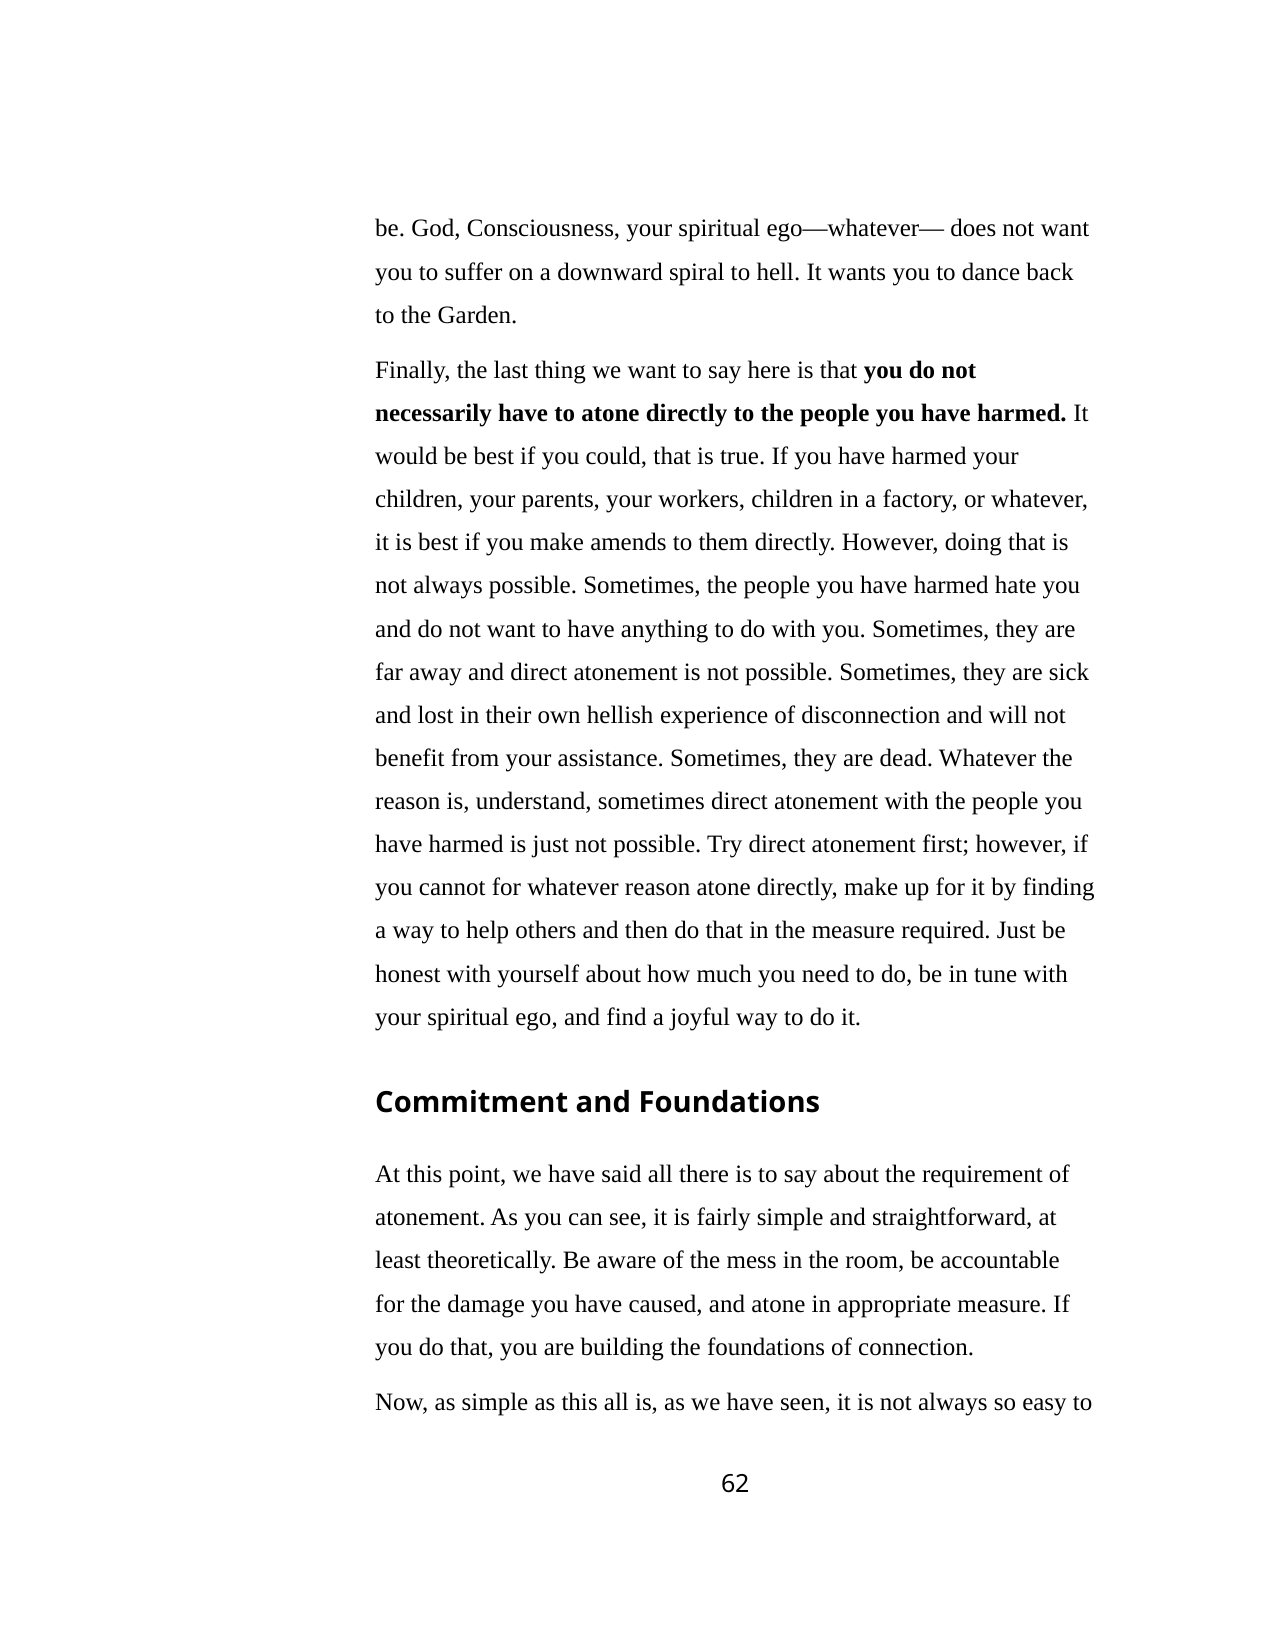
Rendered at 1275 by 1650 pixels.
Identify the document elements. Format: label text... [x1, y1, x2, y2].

text Finally, the last thing we want to say here is that you do not necessarily have to atone directly to the people you have harmed. It would be best if you could, that is true. If you have harmed your children, your parents, your workers, children in a factory, or whatever, it is best if you make amends to them directly. However, doing that is not always possible. Sometimes, the people you have harmed hate you and do not want to have anything to do with you. Sometimes, they are far away and direct atonement is not possible. Sometimes, they are sick and lost in their own hellish experience of disconnection and will not benefit from your assistance. Sometimes, they are dead. Whatever the reason is, understand, sometimes direct atonement with the people you have harmed is just not possible. Try direct atonement first; however, if you cannot for whatever reason atone directly, make up for it by finding a way to help others and then do that in the measure required. Just be honest with yourself about how much you need to do, be in tune with your spiritual ego, and find a joyful way to do it. [375, 355, 1095, 1031]
text At this point, we have said all there is to say about the requirement of atonement. As you can see, it is fairly simple and straightforward, at least theoretically. Be aware of the mess in the room, be accountable for the damage you have caused, and atone in appropriate measure. If you do that, you are building the foundations of connection. [375, 1159, 1095, 1361]
subtitle Commitment and Foundations [375, 1081, 1095, 1121]
text Now, as simple as this all is, as we have seen, it is not always so easy to [375, 1387, 1095, 1416]
text be. God, Consciousness, your spiritual ego—whatever— does not want you to suffer on a downward spiral to hell. It wants you to dance back to the Garden. [375, 213, 1095, 328]
